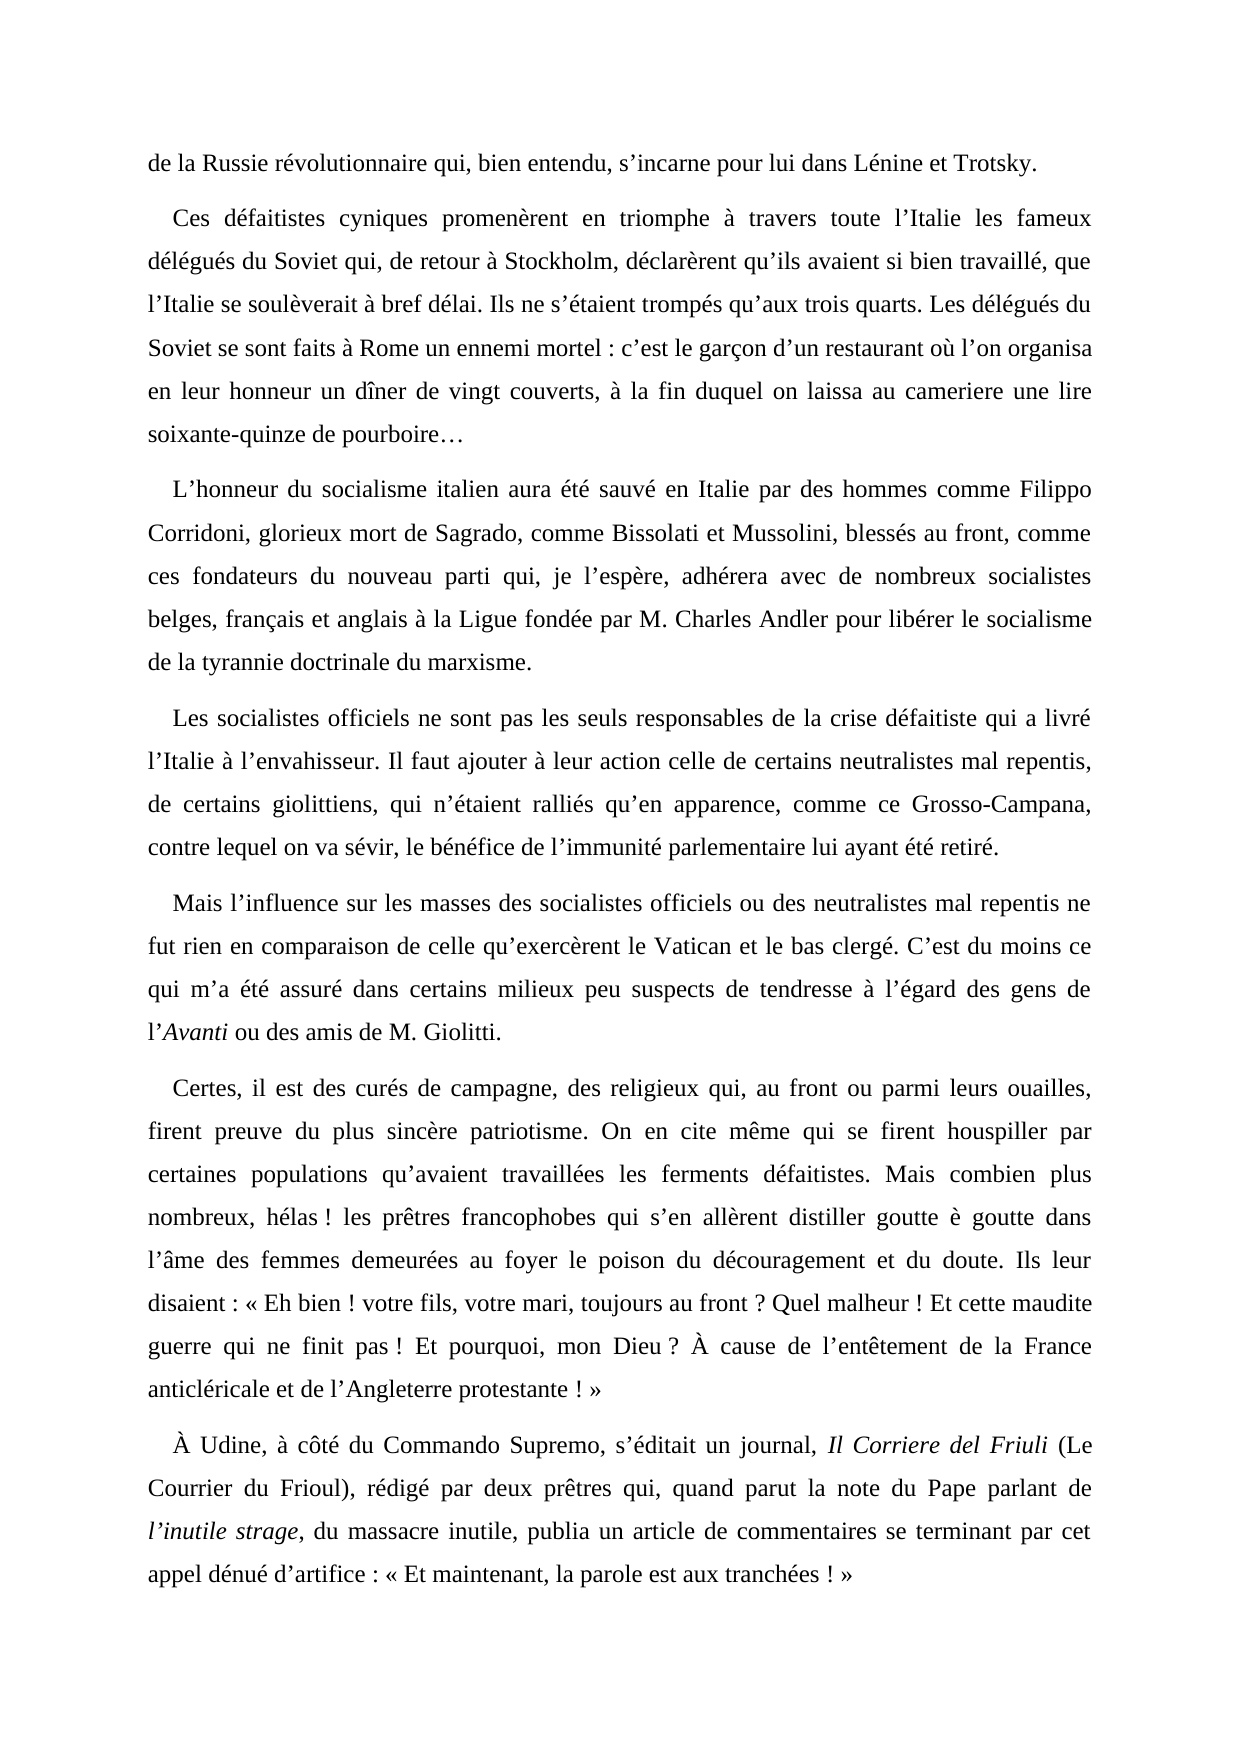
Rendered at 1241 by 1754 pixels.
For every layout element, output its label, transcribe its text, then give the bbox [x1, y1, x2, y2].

text de la Russie révolutionnaire qui, bien entendu, s’incarne pour lui dans Lénine et Trotsky. [148, 148, 1093, 176]
text Ces défaitistes cyniques promenèrent en triomphe à travers toute l’Italie les fameux délégués du Soviet qui, de retour à Stockholm, déclarèrent qu’ils avaient si bien travaillé, que l’Italie se soulèverait à bref délai. Ils ne s’étaient trompés qu’aux trois quarts. Les délégués du Soviet se sont faits à Rome un ennemi mortel : c’est le garçon d’un restaurant où l’on organisa en leur honneur un dîner de vingt couverts, à la fin duquel on laissa au cameriere une lire soixante-quinze de pourboire… [148, 203, 1093, 448]
text Certes, il est des curés de campagne, des religieux qui, au front ou parmi leurs ouailles, firent preuve du plus sincère patriotisme. On en cite même qui se firent houspiller par certaines populations qu’avaient travaillées les ferments défaitistes. Mais combien plus nombreux, hélas ! les prêtres francophobes qui s’en allèrent distiller goutte è goutte dans l’âme des femmes demeurées au foyer le poison du découragement et du doute. Ils leur disaient : « Eh bien ! votre fils, votre mari, toujours au front ? Quel malheur ! Et cette maudite guerre qui ne finit pas ! Et pourquoi, mon Dieu ? À cause de l’entêtement de la France anticléricale et de l’Angleterre protestante ! » [148, 1073, 1093, 1403]
text Mais l’influence sur les masses des socialistes officiels ou des neutralistes mal repentis ne fut rien en comparaison de celle qu’exercèrent le Vatican et le bas clergé. C’est du moins ce qui m’a été assuré dans certains milieux peu suspects de tendresse à l’égard des gens de l’Avanti ou des amis de M. Giolitti. [148, 888, 1093, 1046]
text L’honneur du socialisme italien aura été sauvé en Italie par des hommes comme Filippo Corridoni, glorieux mort de Sagrado, comme Bissolati et Mussolini, blessés au front, comme ces fondateurs du nouveau parti qui, je l’espère, adhérera avec de nombreux socialistes belges, français et anglais à la Ligue fondée par M. Charles Andler pour libérer le socialisme de la tyrannie doctrinale du marxisme. [148, 474, 1093, 676]
text Les socialistes officiels ne sont pas les seuls responsables de la crise défaitiste qui a livré l’Italie à l’envahisseur. Il faut ajouter à leur action celle de certains neutralistes mal repentis, de certains giolittiens, qui n’étaient ralliés qu’en apparence, comme ce Grosso-Campana, contre lequel on va sévir, le bénéfice de l’immunité parlementaire lui ayant été retiré. [148, 703, 1093, 861]
text À Udine, à côté du Commando Supremo, s’éditait un journal, Il Corriere del Friuli (Le Courrier du Frioul), rédigé par deux prêtres qui, quand parut la note du Pape parlant de l’inutile strage, du massacre inutile, publia un article de commentaires se terminant par cet appel dénué d’artifice : « Et maintenant, la parole est aux tranchées ! » [148, 1430, 1093, 1588]
